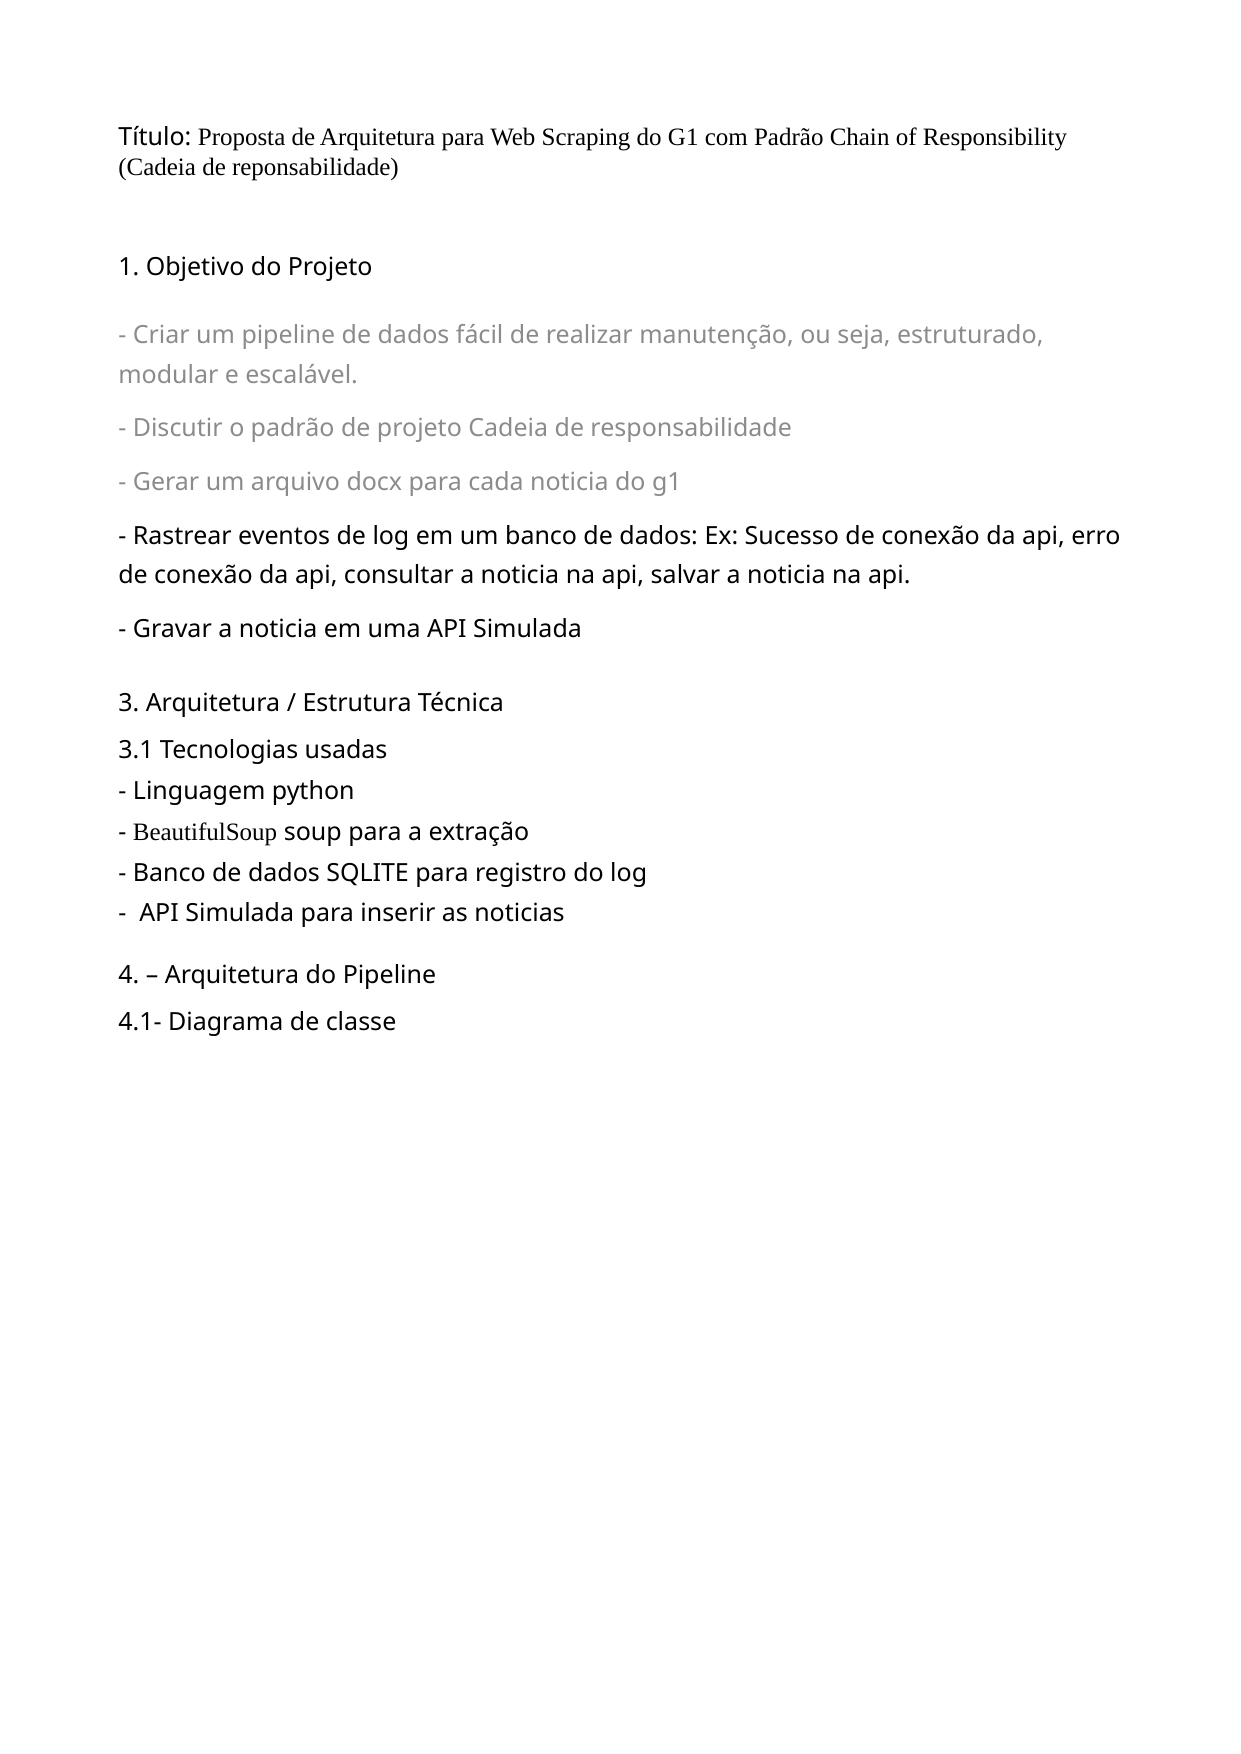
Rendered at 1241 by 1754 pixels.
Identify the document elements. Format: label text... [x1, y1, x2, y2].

text 4.1- Diagrama de classe [118, 1003, 1122, 1037]
subtitle 4. – Arquitetura do Pipeline [118, 957, 1122, 991]
text Título: Proposta de Arquitetura para Web Scraping do G1 com Padrão Chain of Responsibility (Cadeia de reponsabilidade) [118, 118, 1122, 181]
text - Criar um pipeline de dados fácil de realizar manutenção, ou seja, estruturado, modular e escalável. [118, 317, 1122, 390]
text - Rastrear eventos de log em um banco de dados: Ex: Sucesso de conexão da api, erro de conexão da api, consultar a noticia na api, salvar a noticia na api. [118, 518, 1122, 591]
subtitle 3. Arquitetura / Estrutura Técnica [118, 685, 1122, 719]
text - Banco de dados SQLITE para registro do log [118, 854, 1122, 888]
text - API Simulada para inserir as noticias [118, 895, 1122, 929]
text - Gerar um arquivo docx para cada noticia do g1 [118, 464, 1122, 498]
text - BeautifulSoup soup para a extração [118, 813, 1122, 847]
text - Discutir o padrão de projeto Cadeia de responsabilidade [118, 410, 1122, 444]
text 1. Objetivo do Projeto [118, 249, 1122, 283]
subtitle 3.1 Tecnologias usadas [118, 732, 1122, 766]
text - Gravar a noticia em uma API Simulada [118, 611, 1122, 644]
text - Linguagem python [118, 772, 1122, 807]
